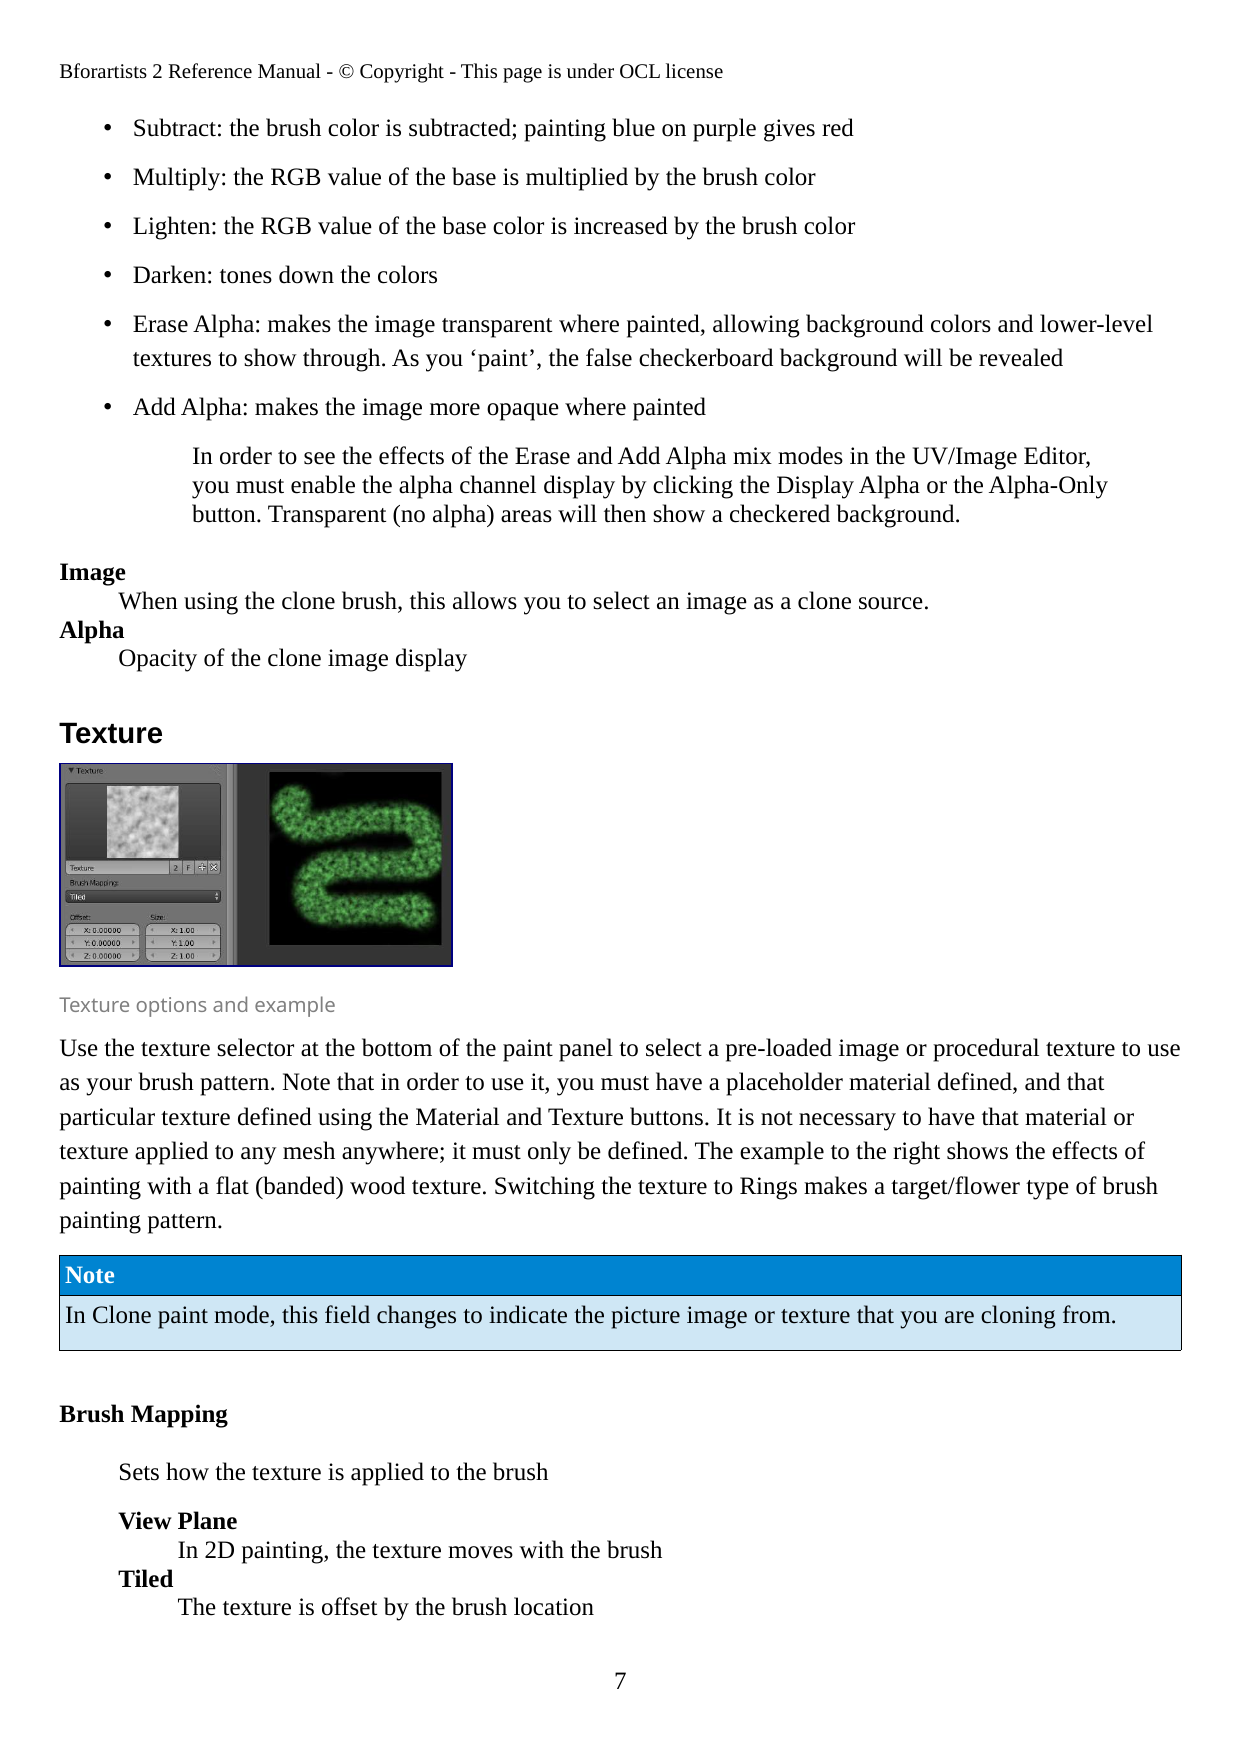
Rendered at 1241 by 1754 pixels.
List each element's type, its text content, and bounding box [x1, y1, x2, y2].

table_cell In Clone paint mode, this field changes to indicate the picture image or texture that you are cloning from. [60, 1296, 1181, 1350]
subtitle View Plane [118, 1506, 1181, 1535]
list Darken: tones down the colors [103, 260, 1181, 288]
text Texture options and example [59, 987, 1181, 1018]
list In 2D painting, the texture moves with the brush [177, 1535, 1181, 1564]
list When using the clone brush, this allows you to select an image as a clone source. [118, 586, 1181, 615]
list The texture is offset by the brush location [177, 1592, 1181, 1621]
list Lighten: the RGB value of the base color is increased by the brush color [103, 211, 1181, 239]
subtitle Alpha [59, 615, 1181, 643]
subtitle Texture [59, 716, 1181, 750]
list Erase Alpha: makes the image transparent where painted, allowing background colors and lower-level textures to show through. As you ‘paint’, the false checkerboard background will be revealed [103, 309, 1181, 372]
picture [61, 764, 451, 965]
table_header Note [60, 1256, 1181, 1295]
text Sets how the texture is applied to the brush [118, 1457, 1181, 1486]
text Use the texture selector at the bottom of the paint panel to select a pre-loaded image or procedural texture to use as your brush pattern. Note that in order to use it, you must have a placeholder material defined, and that particular texture defined using the Material and Texture buttons. It is not necessary to have that material or texture applied to any mesh anywhere; it must only be defined. The example to the right shows the effects of painting with a flat (banded) wood texture. Switching the texture to Rings makes a target/flower type of brush painting pattern. [59, 1033, 1181, 1234]
list In order to see the effects of the Erase and Add Alpha mix modes in the UV/Image Editor, you must enable the alpha channel display by clicking the Display Alpha or the Alpha-Only button. Transparent (no alpha) areas will then show a checkered background. [162, 441, 1122, 528]
subtitle Image [59, 557, 1181, 586]
subtitle Brush Mapping [59, 1399, 1181, 1428]
list Subtract: the brush color is subtracted; painting blue on purple gives red [103, 113, 1181, 141]
subtitle Tiled [118, 1564, 1181, 1592]
list Opacity of the clone image display [118, 643, 1181, 672]
list Add Alpha: makes the image more opaque where painted [103, 392, 1181, 421]
list Multiply: the RGB value of the base is multiplied by the brush color [103, 162, 1181, 190]
